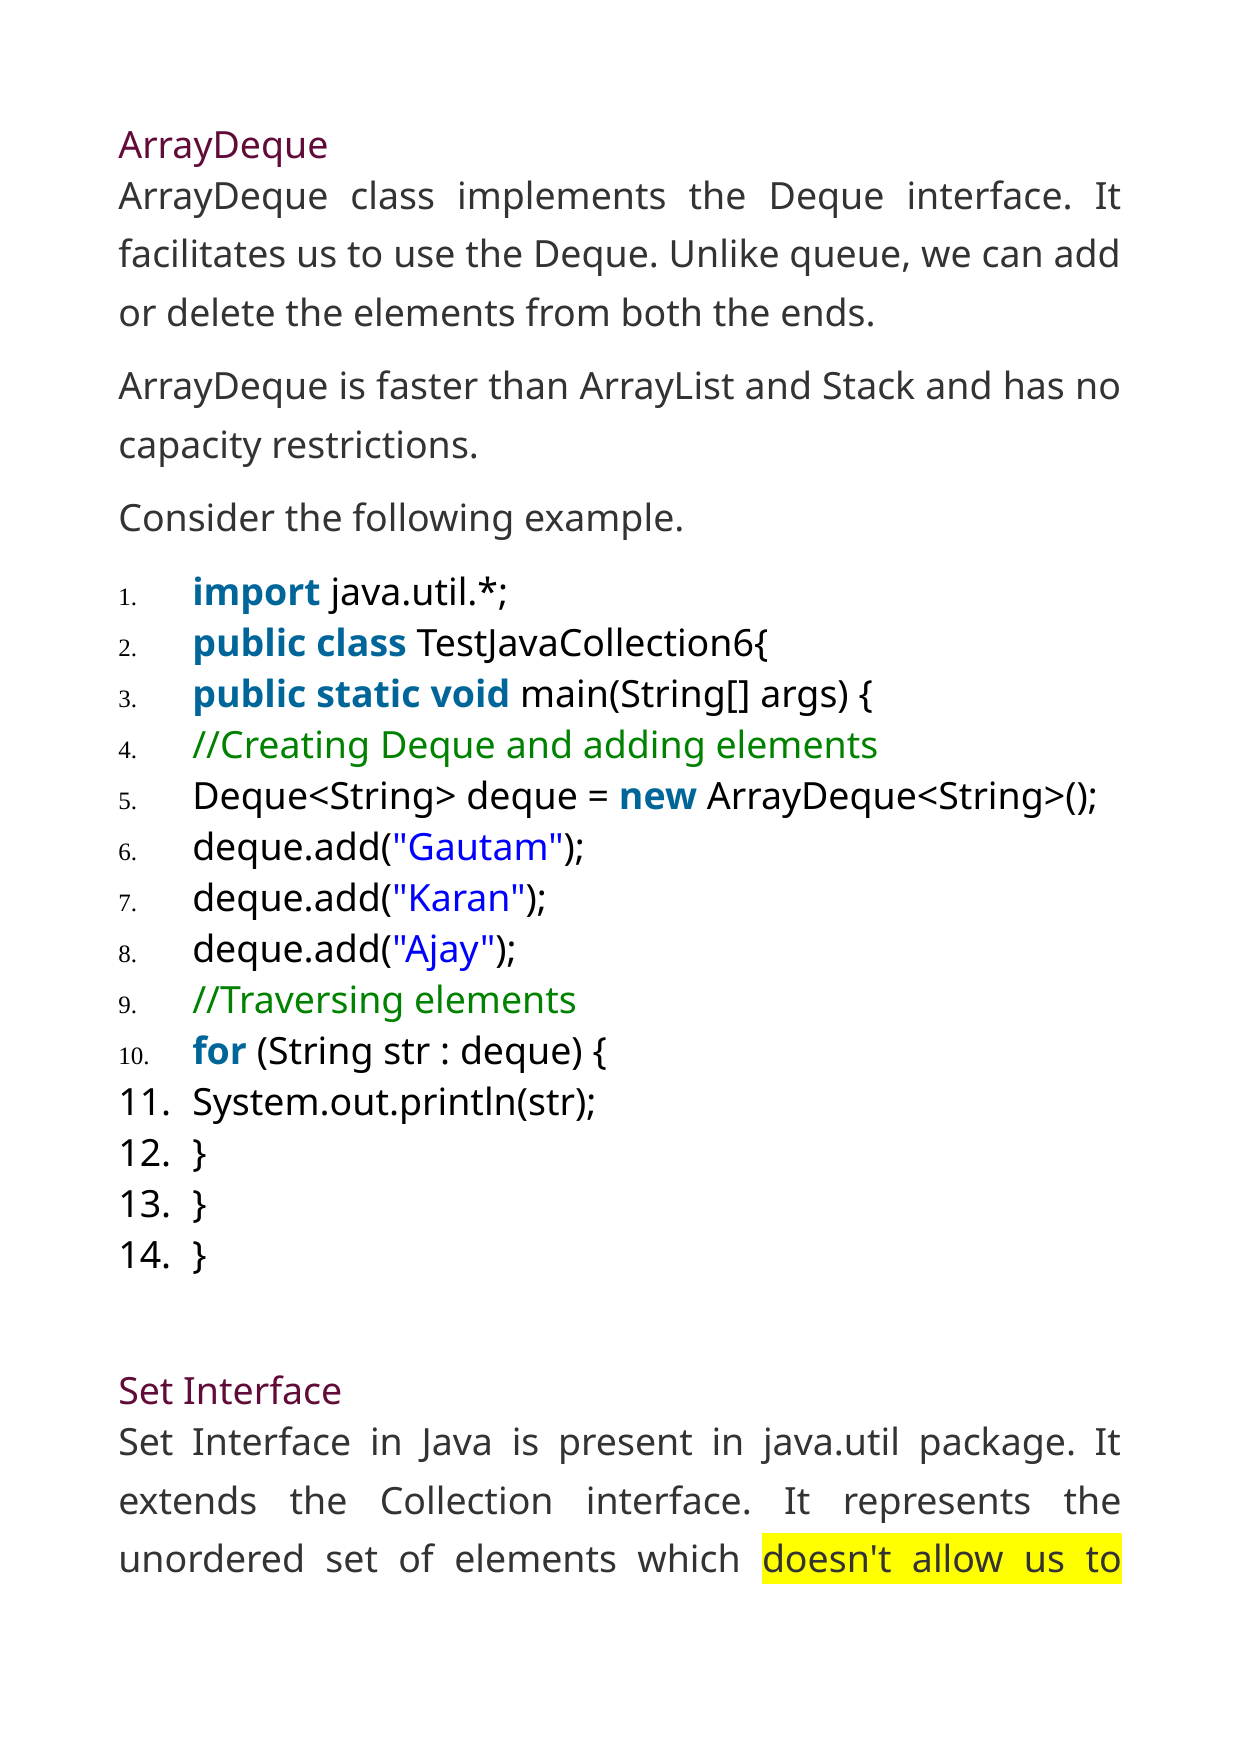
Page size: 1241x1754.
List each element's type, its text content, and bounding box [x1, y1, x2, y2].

list Deque<String> deque = new ArrayDeque<String>(); [118, 769, 1122, 820]
list //Traversing elements [118, 973, 1122, 1024]
subtitle ArrayDeque [118, 118, 1122, 169]
list } [118, 1126, 1122, 1177]
list } [118, 1228, 1122, 1279]
text Consider the following example. [118, 492, 1122, 543]
subtitle Set Interface [118, 1364, 1122, 1415]
list deque.add("Ajay"); [118, 922, 1122, 973]
text ArrayDeque class implements the Deque interface. It facilitates us to use the Deque. Unlike queue, we can add or delete the elements from both the ends. [118, 169, 1122, 337]
list } [118, 1177, 1122, 1228]
list for (String str : deque) { [118, 1024, 1122, 1075]
list //Creating Deque and adding elements [118, 718, 1122, 769]
text Set Interface in Java is present in java.util package. It extends the Collection interface. It represents the unordered set of elements which doesn't allow us to [118, 1415, 1122, 1584]
list deque.add("Karan"); [118, 871, 1122, 922]
list public class TestJavaCollection6{ [118, 616, 1122, 667]
text ArrayDeque is faster than ArrayList and Stack and has no capacity restrictions. [118, 360, 1122, 469]
list deque.add("Gautam"); [118, 820, 1122, 871]
list import java.util.*; [118, 565, 1122, 616]
list System.out.println(str); [118, 1075, 1122, 1126]
list public static void main(String[] args) { [118, 667, 1122, 718]
